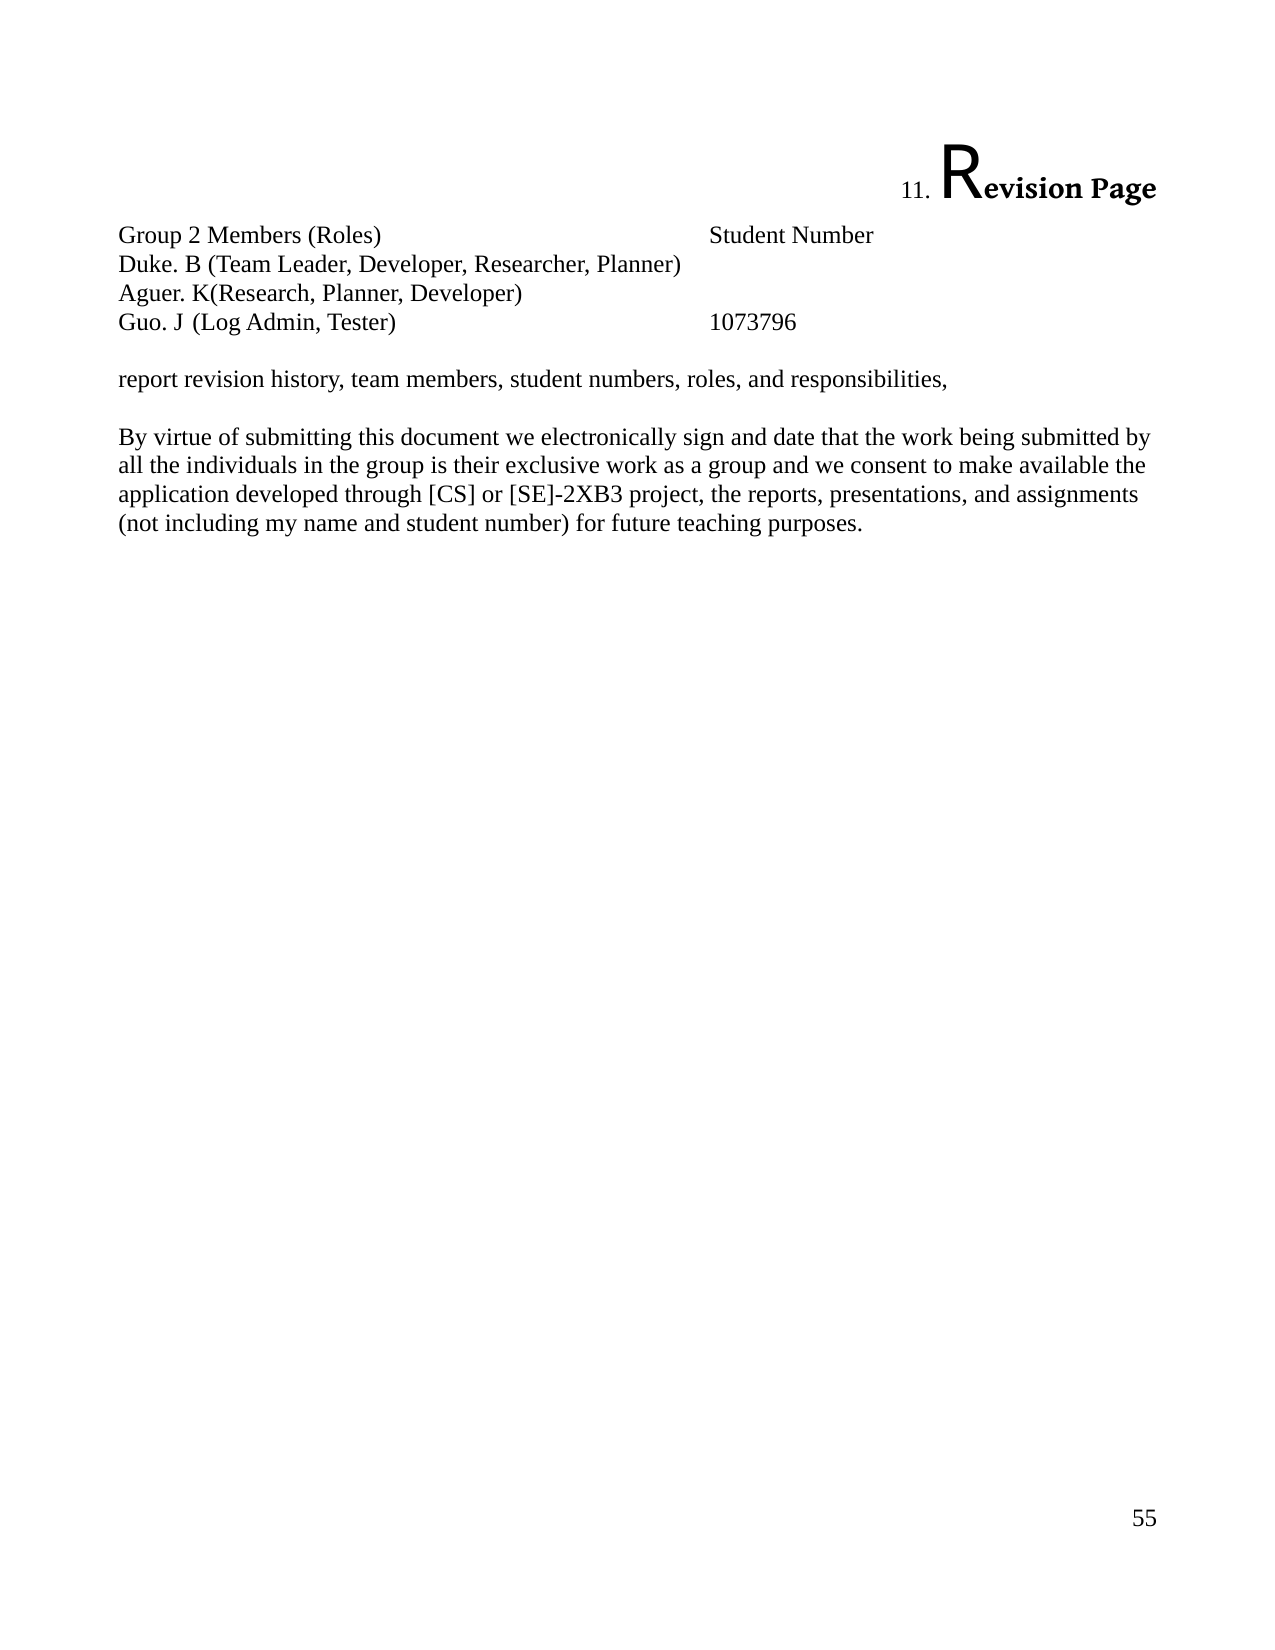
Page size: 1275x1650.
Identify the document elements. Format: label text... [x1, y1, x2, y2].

text report revision history, team members, student numbers, roles, and responsibilities, [118, 364, 1157, 393]
text Duke. B (Team Leader, Developer, Researcher, Planner) [118, 249, 1157, 278]
text 11. Revision Page [118, 118, 1157, 220]
text Group 2 Members (Roles) Student Number [118, 220, 1157, 249]
text Guo. J (Log Admin, Tester) 1073796 [118, 307, 1157, 335]
text Aguer. K(Research, Planner, Developer) [118, 278, 1157, 307]
text By virtue of submitting this document we electronically sign and date that the work being submitted by all the individuals in the group is their exclusive work as a group and we consent to make available the application developed through [CS] or [SE]-2XB3 project, the reports, presentations, and assignments (not including my name and student number) for future teaching purposes. [118, 422, 1157, 537]
